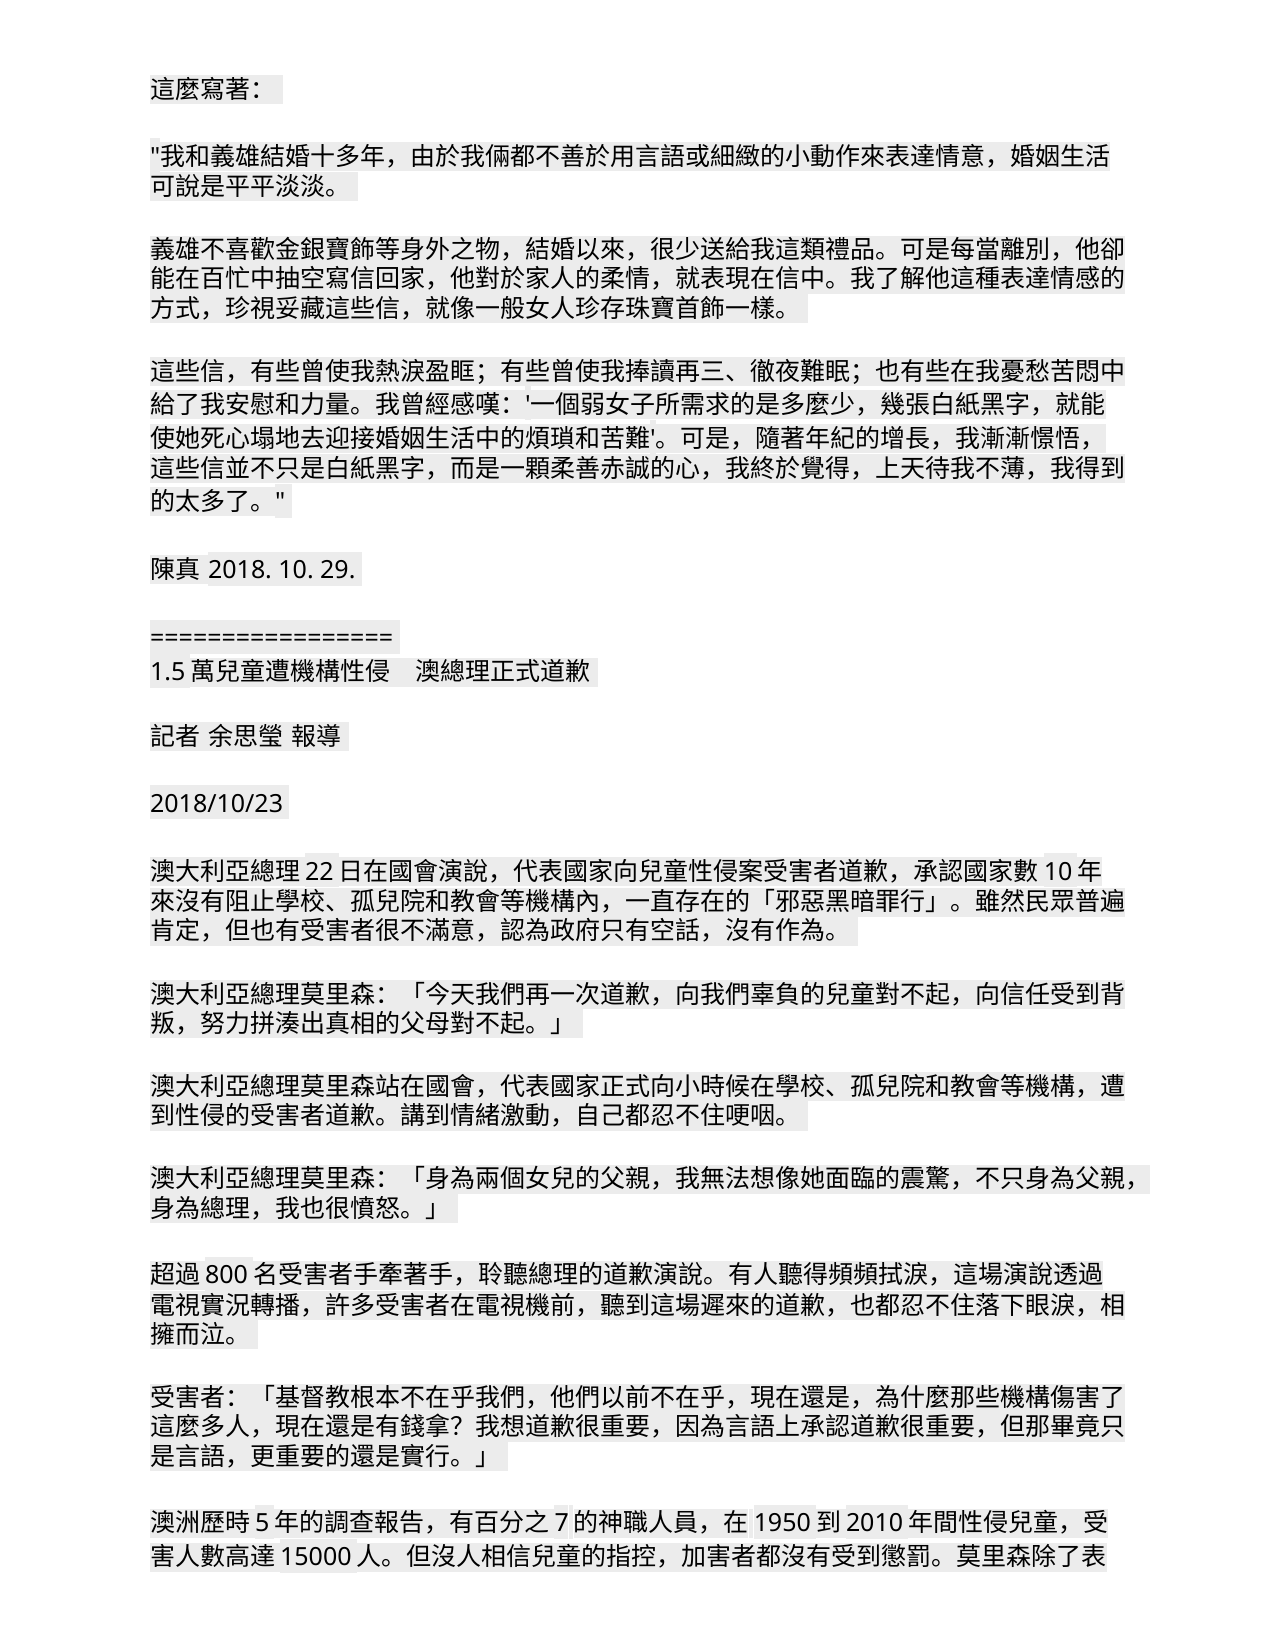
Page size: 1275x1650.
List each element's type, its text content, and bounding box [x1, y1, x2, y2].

text 底下是前兩天的新聞。各位有沒有想過？如果連澳洲這樣一個體制完善法治健全的所謂先進國家，尚且有如此駭人聽聞的現象持續至今，那麼，那些不怎麼先進的國家，那些各項體制與社會資源全由財團與人渣政客及其同夥與媒體所一手掌控的國家或社會，真實情況將如何可怕？ 30年前的夏天，我花了一個暑假的時間，寫了台灣第一篇 "台灣兒童人權報告"，隨後並成立第一個兒童人權團體，披露台灣兒童的各種悲慘處境，包括由黑白兩道所控制的數萬雛妓與兒童人口販賣，包括貧病兒童，包括缺乏兒童醫療保險以致於一年犧牲五千名小孩的性命，包括非法童工，包括成千上萬的流浪兒童，包括根本數不清的兒虐卻無法可管等等等，特別是原住民兒童，根本不被台灣社會當人看待。 身為黨外人士，在那個恐怖高壓年代，我那篇文章以及種種為兒童在海內外發聲的 "叛國" 行為，更進一步為我惹來無數痛苦後果，乃至走投無路，家破人亡，差點還打入叛亂黑牢；母親的痛苦驟逝，更是讓我萬念俱灰，每天只想跟著一起走上黃泉路。 我常想，如果時光倒流，我還會不會去做同樣的事？重新再經歷一遍那些極其可悲而難以忍受的痛苦、誤解與孤獨？ 另一方面，痛苦似乎也慢慢讓我明白了一件事，不管表面上的悲劇與痛苦有多少，上天畢竟待我不薄，只是我說不上來那是一種什麼樣的感覺。 如果不是因為30年前的某一天，我被分派到高醫小兒科見習，如果不是由我負責照料與學習的那個明明可以治癒卻因為貧窮而放棄醫療的小病人，我這一生肯定會是完全不一樣的面貌。但是，不管人生路表面上如何不同，一個人骨子裏的靈魂與造化也許是不會有什麼不一樣的。 "上天待我不薄" 這句話，其實是我從林義雄的太太方素敏女士那邊聽來的，幾十年來常在我心頭迴響，感同身受，心有戚戚。在林宅滅門血案發生四年之後(1984年)，方素敏這麼寫著： "我和義雄結婚十多年，由於我倆都不善於用言語或細緻的小動作來表達情意，婚姻生活可說是平平淡淡。 義雄不喜歡金銀寶飾等身外之物，結婚以來，很少送給我這類禮品。可是每當離別，他卻能在百忙中抽空寫信回家，他對於家人的柔情，就表現在信中。我了解他這種表達情感的方式，珍視妥藏這些信，就像一般女人珍存珠寶首飾一樣。 這些信，有些曾使我熱淚盈眶；有些曾使我捧讀再三、徹夜難眠；也有些在我憂愁苦悶中給了我安慰和力量。我曾經感嘆：'一個弱女子所需求的是多麼少，幾張白紙黑字，就能使她死心塌地去迎接婚姻生活中的煩瑣和苦難'。可是，隨著年紀的增長，我漸漸憬悟，這些信並不只是白紙黑字，而是一顆柔善赤誠的心，我終於覺得，上天待我不薄，我得到的太多了。" 陳真 2018. 10. 29. ================= 1.5萬兒童遭機構性侵 澳總理正式道歉 記者 余思瑩 報導 2018/10/23 澳大利亞總理22日在國會演說，代表國家向兒童性侵案受害者道歉，承認國家數10年來沒有阻止學校、孤兒院和教會等機構內，一直存在的「邪惡黑暗罪行」。雖然民眾普遍肯定，但也有受害者很不滿意，認為政府只有空話，沒有作為。 澳大利亞總理莫里森：「今天我們再一次道歉，向我們辜負的兒童對不起，向信任受到背叛，努力拼湊出真相的父母對不起。」 澳大利亞總理莫里森站在國會，代表國家正式向小時候在學校、孤兒院和教會等機構，遭到性侵的受害者道歉。講到情緒激動，自己都忍不住哽咽。 澳大利亞總理莫里森：「身為兩個女兒的父親，我無法想像她面臨的震驚，不只身為父親，身為總理，我也很憤怒。」 超過800名受害者手牽著手，聆聽總理的道歉演說。有人聽得頻頻拭淚，這場演說透過電視實況轉播，許多受害者在電視機前，聽到這場遲來的道歉，也都忍不住落下眼淚，相擁而泣。 受害者：「基督教根本不在乎我們，他們以前不在乎，現在還是，為什麼那些機構傷害了這麼多人，現在還是有錢拿？我想道歉很重要，因為言語上承認道歉很重要，但那畢竟只是言語，更重要的還是實行。」 澳洲歷時5年的調查報告，有百分之7的神職人員，在1950到2010年間性侵兒童，受害人數高達15000人。但沒人相信兒童的指控，加害者都沒有受到懲罰。莫里森除了表示，將成立新的兒童安全辦公室，還要成立博物館和研究中心，紀念已逝的受害者，研究如何加強防範。 [150, 75, 1125, 1573]
